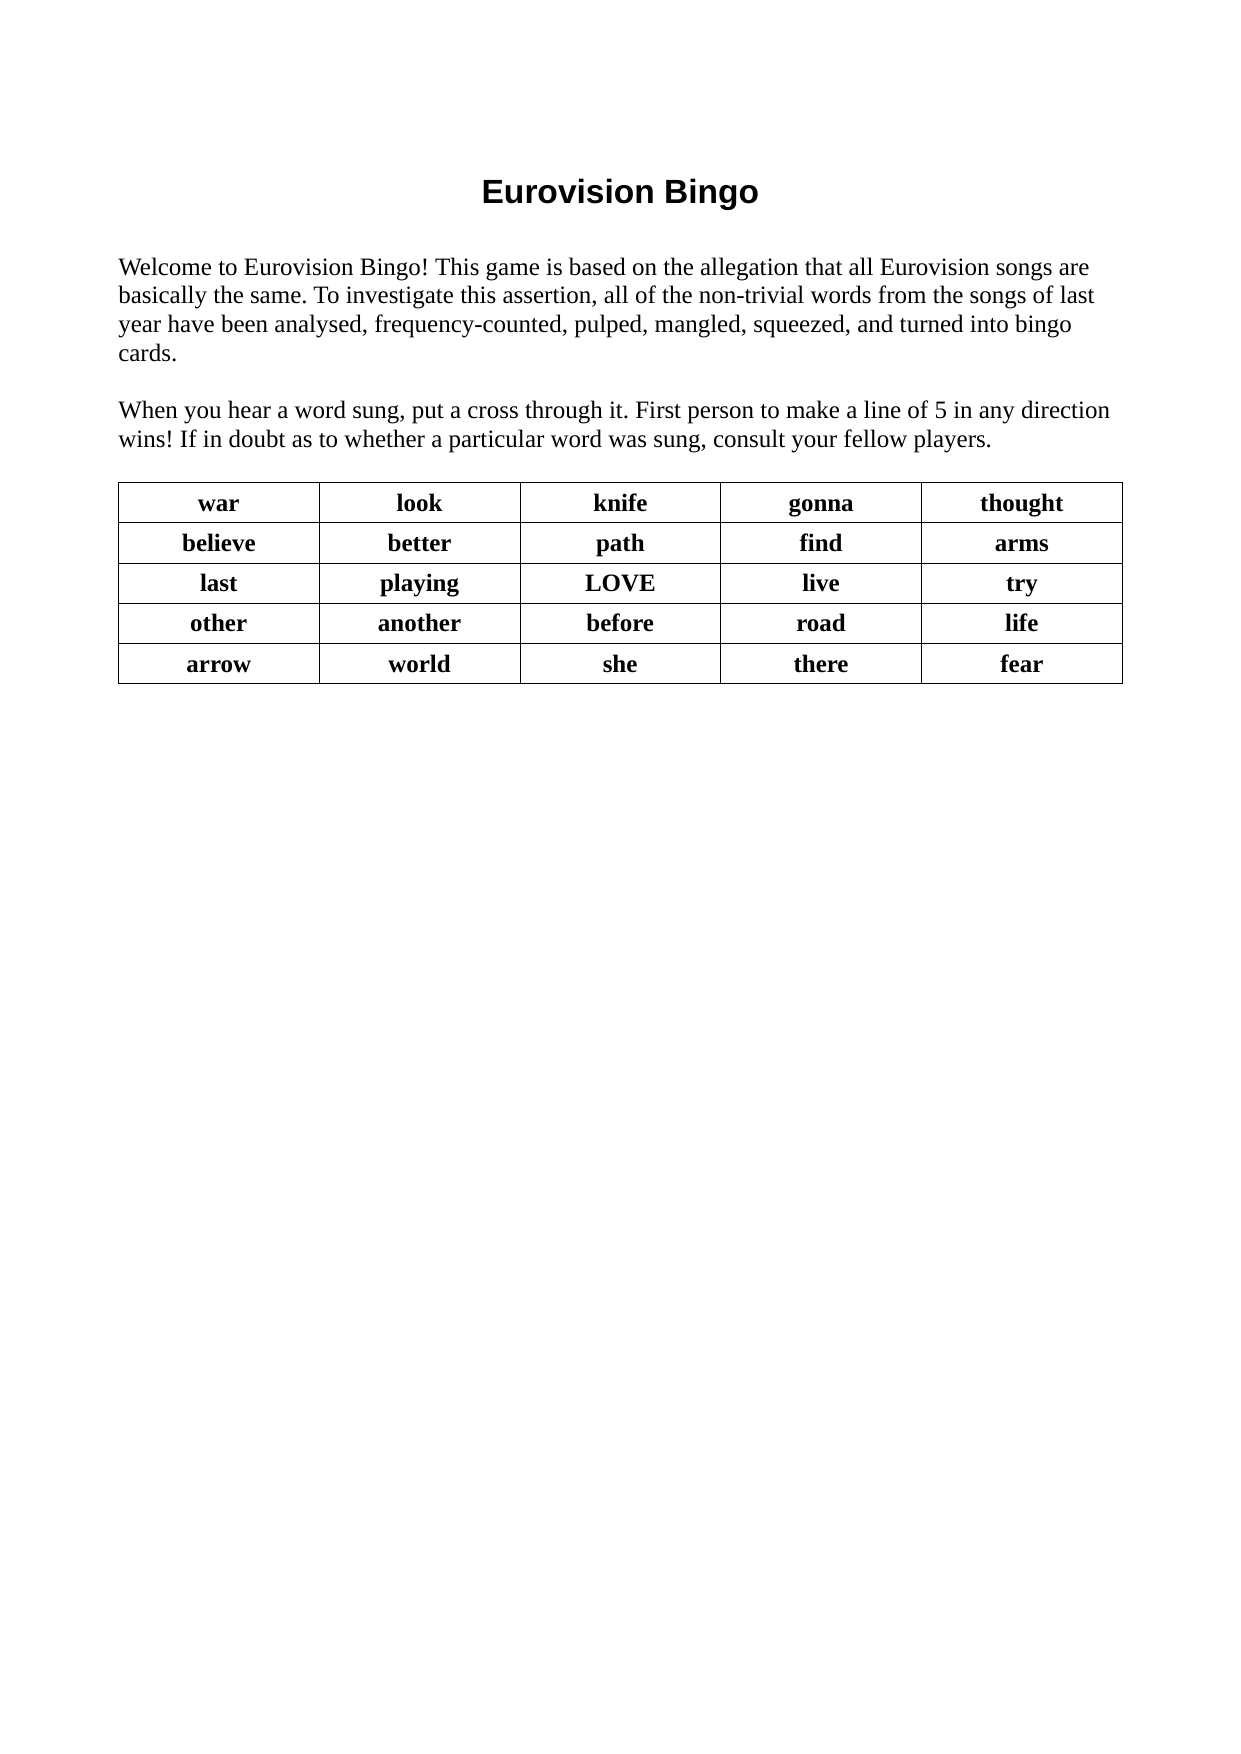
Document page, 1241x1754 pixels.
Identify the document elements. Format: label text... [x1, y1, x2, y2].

table_header war [119, 483, 319, 522]
table_cell she [521, 644, 720, 683]
table_cell arms [922, 523, 1122, 562]
table_cell arrow [119, 644, 319, 683]
table_cell last [119, 564, 319, 603]
table_cell believe [119, 523, 319, 562]
table_cell road [721, 604, 921, 643]
table_cell fear [922, 644, 1122, 683]
table_header thought [922, 483, 1122, 522]
table_cell life [922, 604, 1122, 643]
text Welcome to Eurovision Bingo! This game is based on the allegation that all Eurovision songs are basically the same. To investigate this assertion, all of the non-trivial words from the songs of last year have been analysed, frequency-counted, pulped, mangled, squeezed, and turned into bingo cards. [118, 252, 1122, 367]
table_cell world [320, 644, 520, 683]
table_header gonna [721, 483, 921, 522]
table_cell path [521, 523, 720, 562]
table_cell find [721, 523, 921, 562]
table_cell LOVE [521, 564, 720, 603]
table_cell better [320, 523, 520, 562]
table_cell before [521, 604, 720, 643]
table_cell playing [320, 564, 520, 603]
table_header knife [521, 483, 720, 522]
table_cell try [922, 564, 1122, 603]
table_cell another [320, 604, 520, 643]
text When you hear a word sung, put a cross through it. First person to make a line of 5 in any direction wins! If in doubt as to whether a particular word was sung, consult your fellow players. [118, 396, 1122, 453]
table_cell live [721, 564, 921, 603]
table_header look [320, 483, 520, 522]
table_cell other [119, 604, 319, 643]
subtitle Eurovision Bingo [118, 172, 1122, 211]
table_cell there [721, 644, 921, 683]
